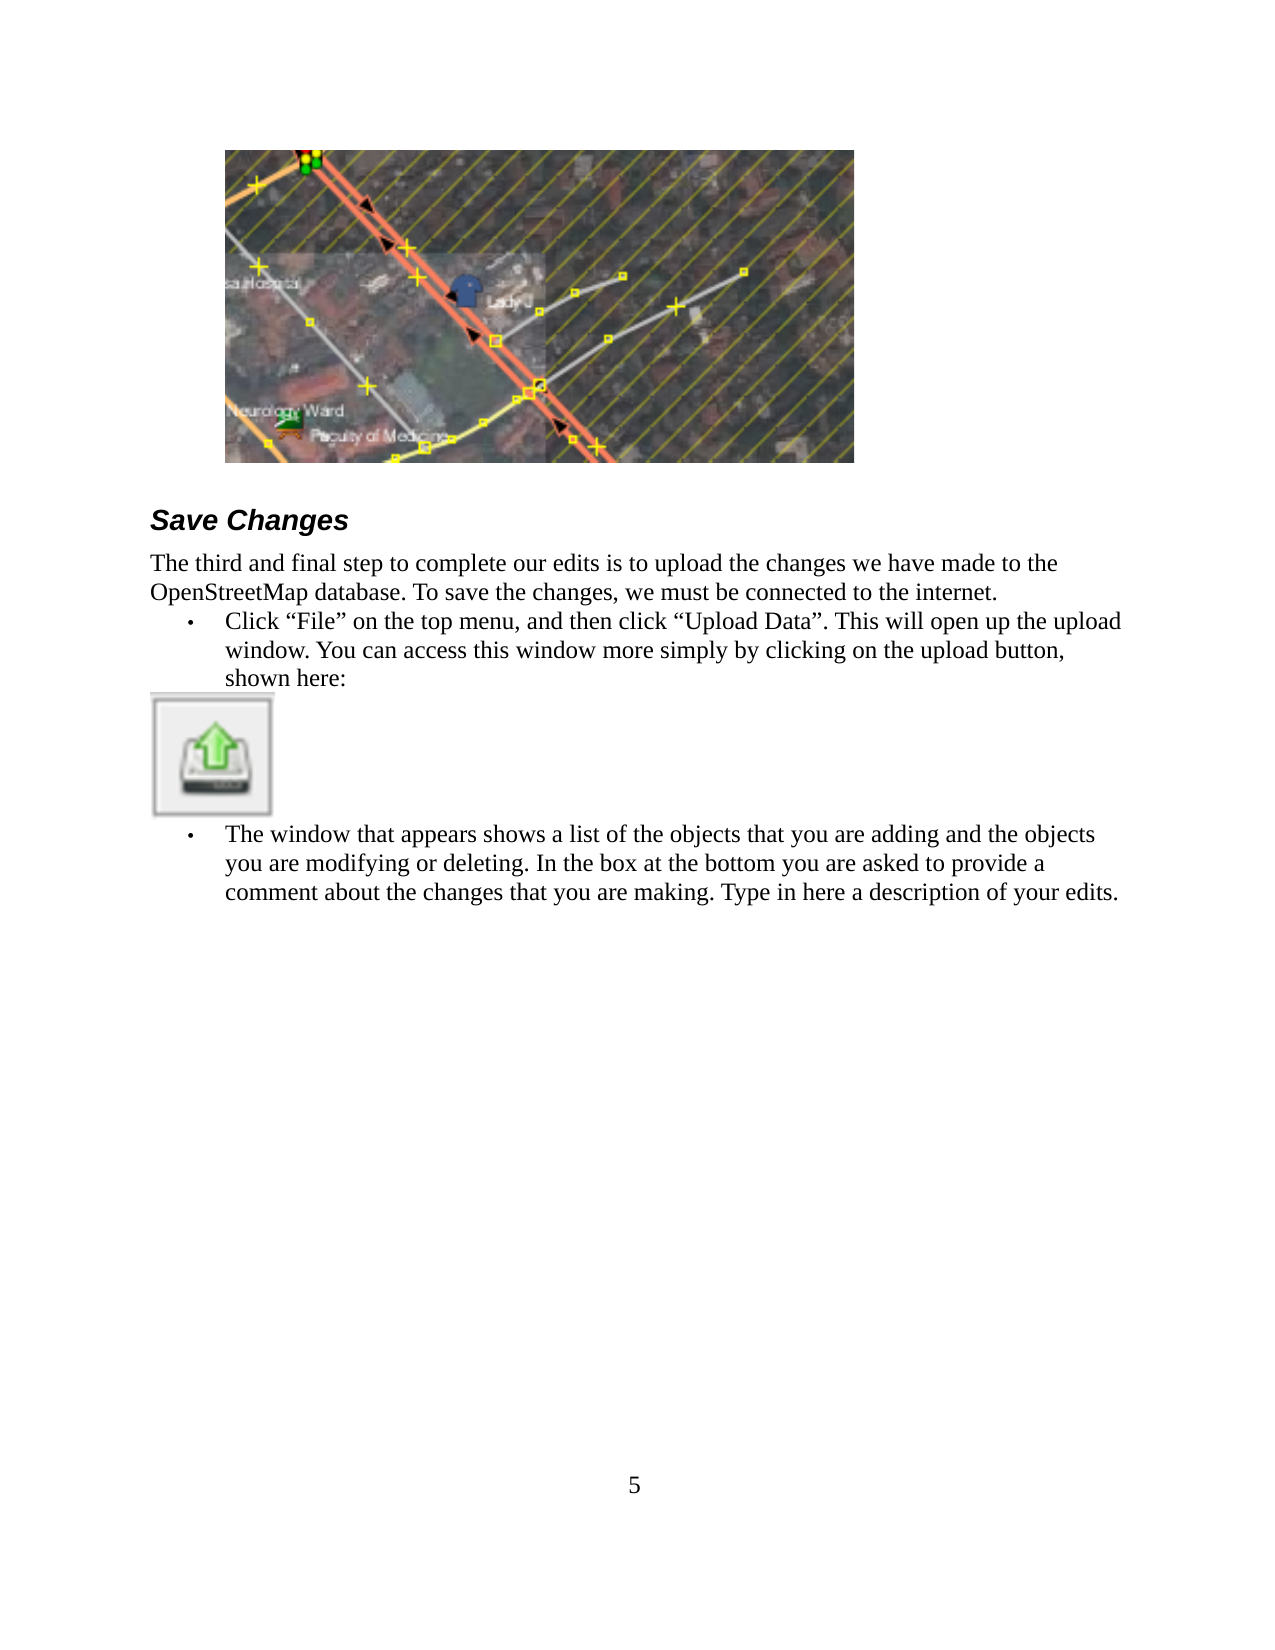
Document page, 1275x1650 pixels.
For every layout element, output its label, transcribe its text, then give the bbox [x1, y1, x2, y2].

text The third and final step to complete our edits is to upload the changes we have made to the OpenStreetMap database. To save the changes, we must be connected to the internet. [150, 548, 1125, 606]
picture [225, 150, 855, 463]
subtitle Save Changes [150, 502, 1125, 536]
list Click “File” on the top menu, and then click “Upload Data”. This will open up the upload window. You can access this window more simply by clicking on the upload button, shown here: [187, 606, 1125, 692]
picture [150, 692, 275, 820]
list The window that appears shows a list of the objects that you are adding and the objects you are modifying or deleting. In the box at the bottom you are asked to provide a comment about the changes that you are making. Type in here a description of your edits. [187, 819, 1125, 906]
